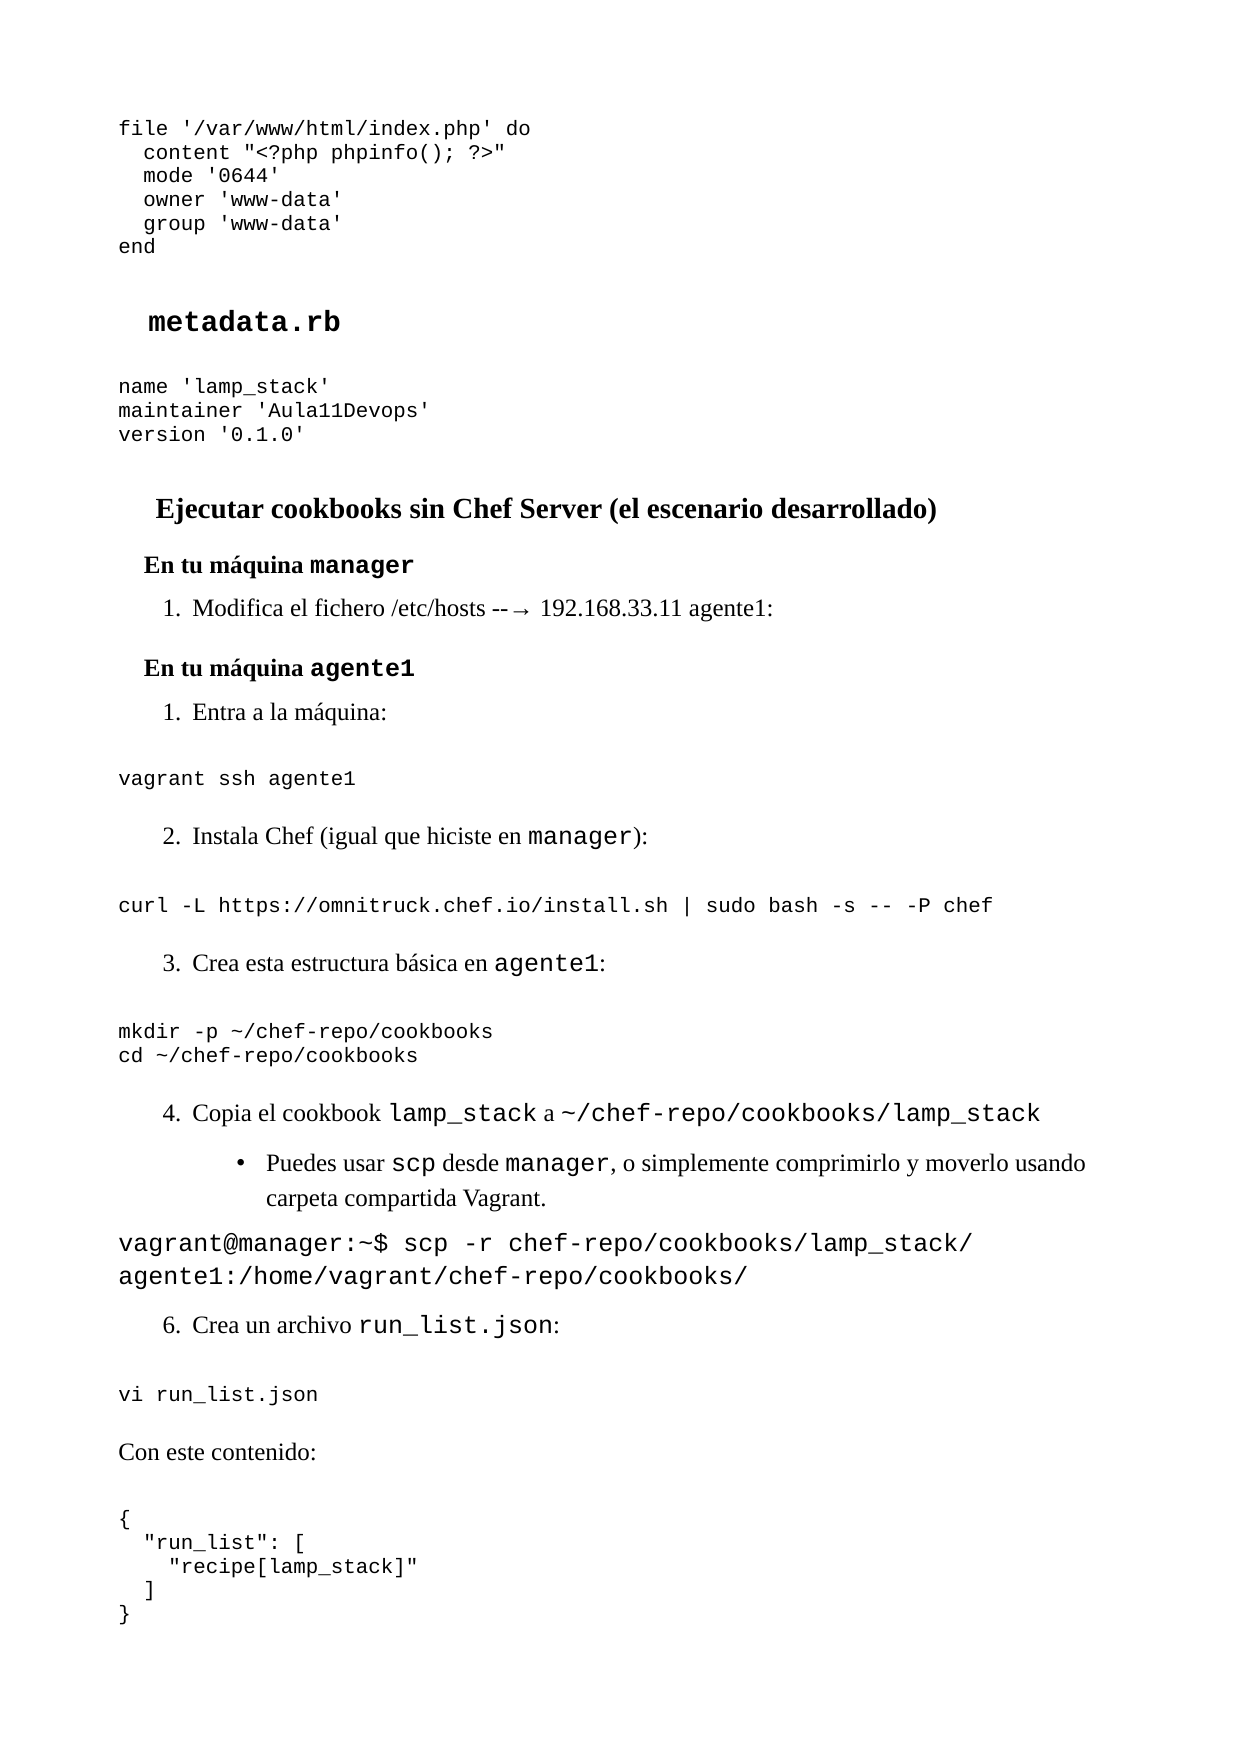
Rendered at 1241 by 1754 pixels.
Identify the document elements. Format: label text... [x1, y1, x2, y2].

text "recipe[lamp_stack]" [118, 1556, 1122, 1579]
text } [118, 1603, 1122, 1627]
text end [118, 236, 1122, 260]
text owner 'www-data' [118, 189, 1122, 213]
text version '0.1.0' [118, 423, 1122, 447]
list Instala Chef (igual que hiciste en manager): [162, 821, 1122, 852]
text mode '0644' [118, 165, 1122, 189]
text vi run_list.json [118, 1384, 1122, 1408]
list Puedes usar scp desde manager, o simplemente comprimirlo y moverlo usando carpeta compartida Vagrant. [236, 1148, 1122, 1212]
subtitle ✅ Ejecutar cookbooks sin Chef Server (el escenario desarrollado) [118, 491, 1122, 525]
text vagrant ssh agente1 [118, 768, 1122, 791]
text vagrant@manager:~$ scp -r chef-repo/cookbooks/lamp_stack/ agente1:/home/vagrant/chef-repo/cookbooks/ [118, 1231, 1122, 1292]
list Entra a la máquina: [162, 697, 1122, 725]
list Crea esta estructura básica en agente1: [162, 948, 1122, 978]
text curl -L https://omnitruck.chef.io/install.sh | sudo bash -s -- -P chef [118, 894, 1122, 918]
subtitle 🔹 En tu máquina agente1 [118, 653, 1122, 684]
subtitle 🔹 En tu máquina manager [118, 550, 1122, 581]
subtitle 📄 metadata.rb [118, 304, 1122, 340]
list Copia el cookbook lamp_stack a ~/chef-repo/cookbooks/lamp_stack [162, 1098, 1122, 1129]
text cd ~/chef-repo/cookbooks [118, 1045, 1122, 1069]
text { [118, 1508, 1122, 1532]
text mkdir -p ~/chef-repo/cookbooks [118, 1021, 1122, 1045]
text content "<?php phpinfo(); ?>" [118, 142, 1122, 165]
text Con este contenido: [118, 1437, 1122, 1466]
text file '/var/www/html/index.php' do [118, 118, 1122, 142]
text ] [118, 1579, 1122, 1603]
text name 'lamp_stack' [118, 376, 1122, 400]
list Crea un archivo run_list.json: [162, 1310, 1122, 1341]
text "run_list": [ [118, 1532, 1122, 1556]
list Modifica el fichero /etc/hosts --→ 192.168.33.11 agente1: [162, 593, 1122, 622]
text group 'www-data' [118, 213, 1122, 236]
text maintainer 'Aula11Devops' [118, 400, 1122, 423]
